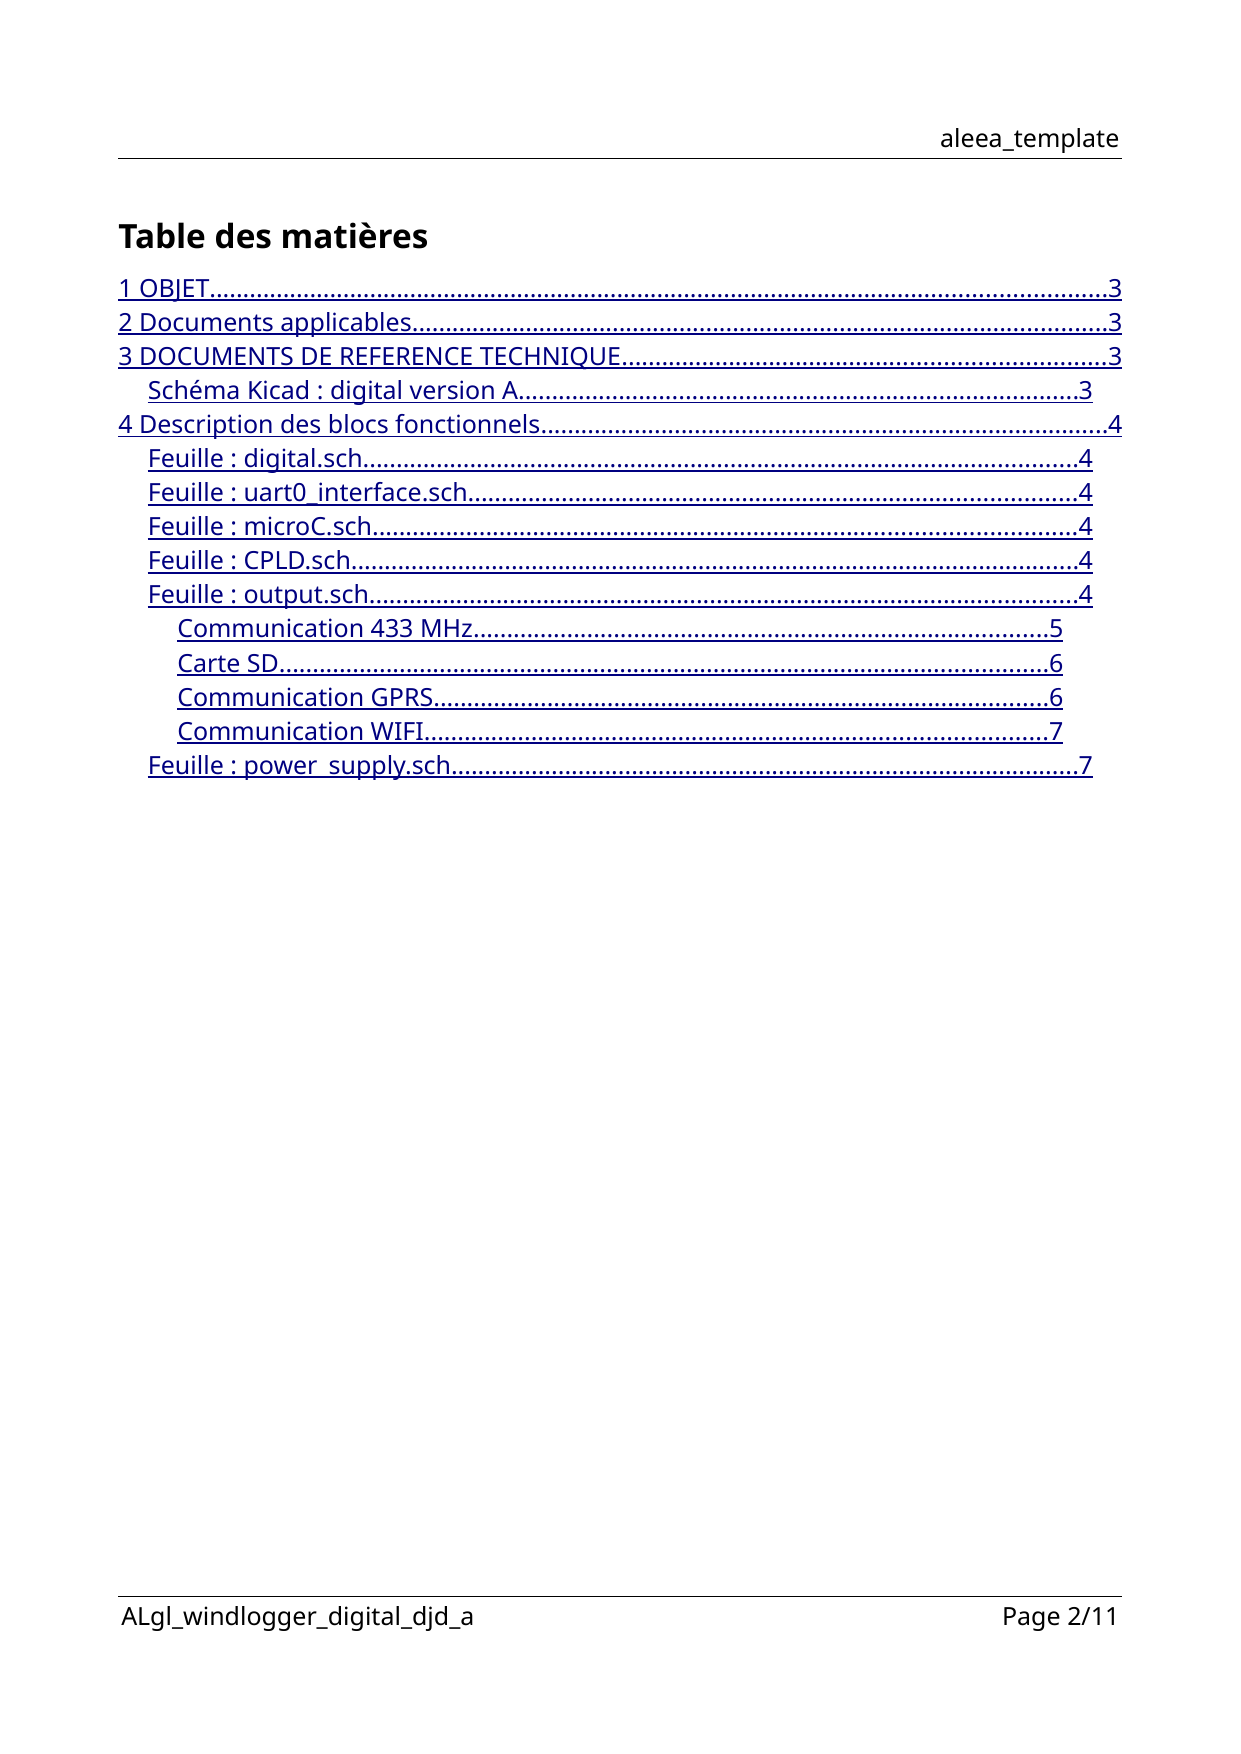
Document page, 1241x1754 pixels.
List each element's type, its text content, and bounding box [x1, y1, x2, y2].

subtitle Table des matières [118, 213, 1122, 258]
text Feuille : uart0_interface.sch 4 [148, 475, 1122, 509]
text Feuille : output.sch 4 [148, 577, 1122, 611]
text 1 OBJET 3 [118, 271, 1122, 299]
text 3 DOCUMENTS DE REFERENCE TECHNIQUE 3 [118, 339, 1122, 367]
text Communication WIFI 7 [177, 713, 1122, 747]
text 2 Documents applicables 3 [118, 304, 1122, 333]
text Feuille : microC.sch 4 [148, 509, 1122, 543]
text Feuille : digital.sch 4 [148, 441, 1122, 475]
text [118, 369, 1122, 373]
text Schéma Kicad : digital version A 3 [148, 373, 1122, 407]
text Communication 433 MHz 5 [177, 611, 1122, 645]
text Feuille : CPLD.sch 4 [148, 543, 1122, 577]
text [118, 437, 1122, 441]
text Communication GPRS 6 [177, 679, 1122, 713]
text Carte SD 6 [177, 645, 1122, 679]
text [118, 335, 1122, 339]
text 4 Description des blocs fonctionnels 4 [118, 407, 1122, 436]
text Feuille : power_supply.sch 7 [148, 747, 1122, 781]
